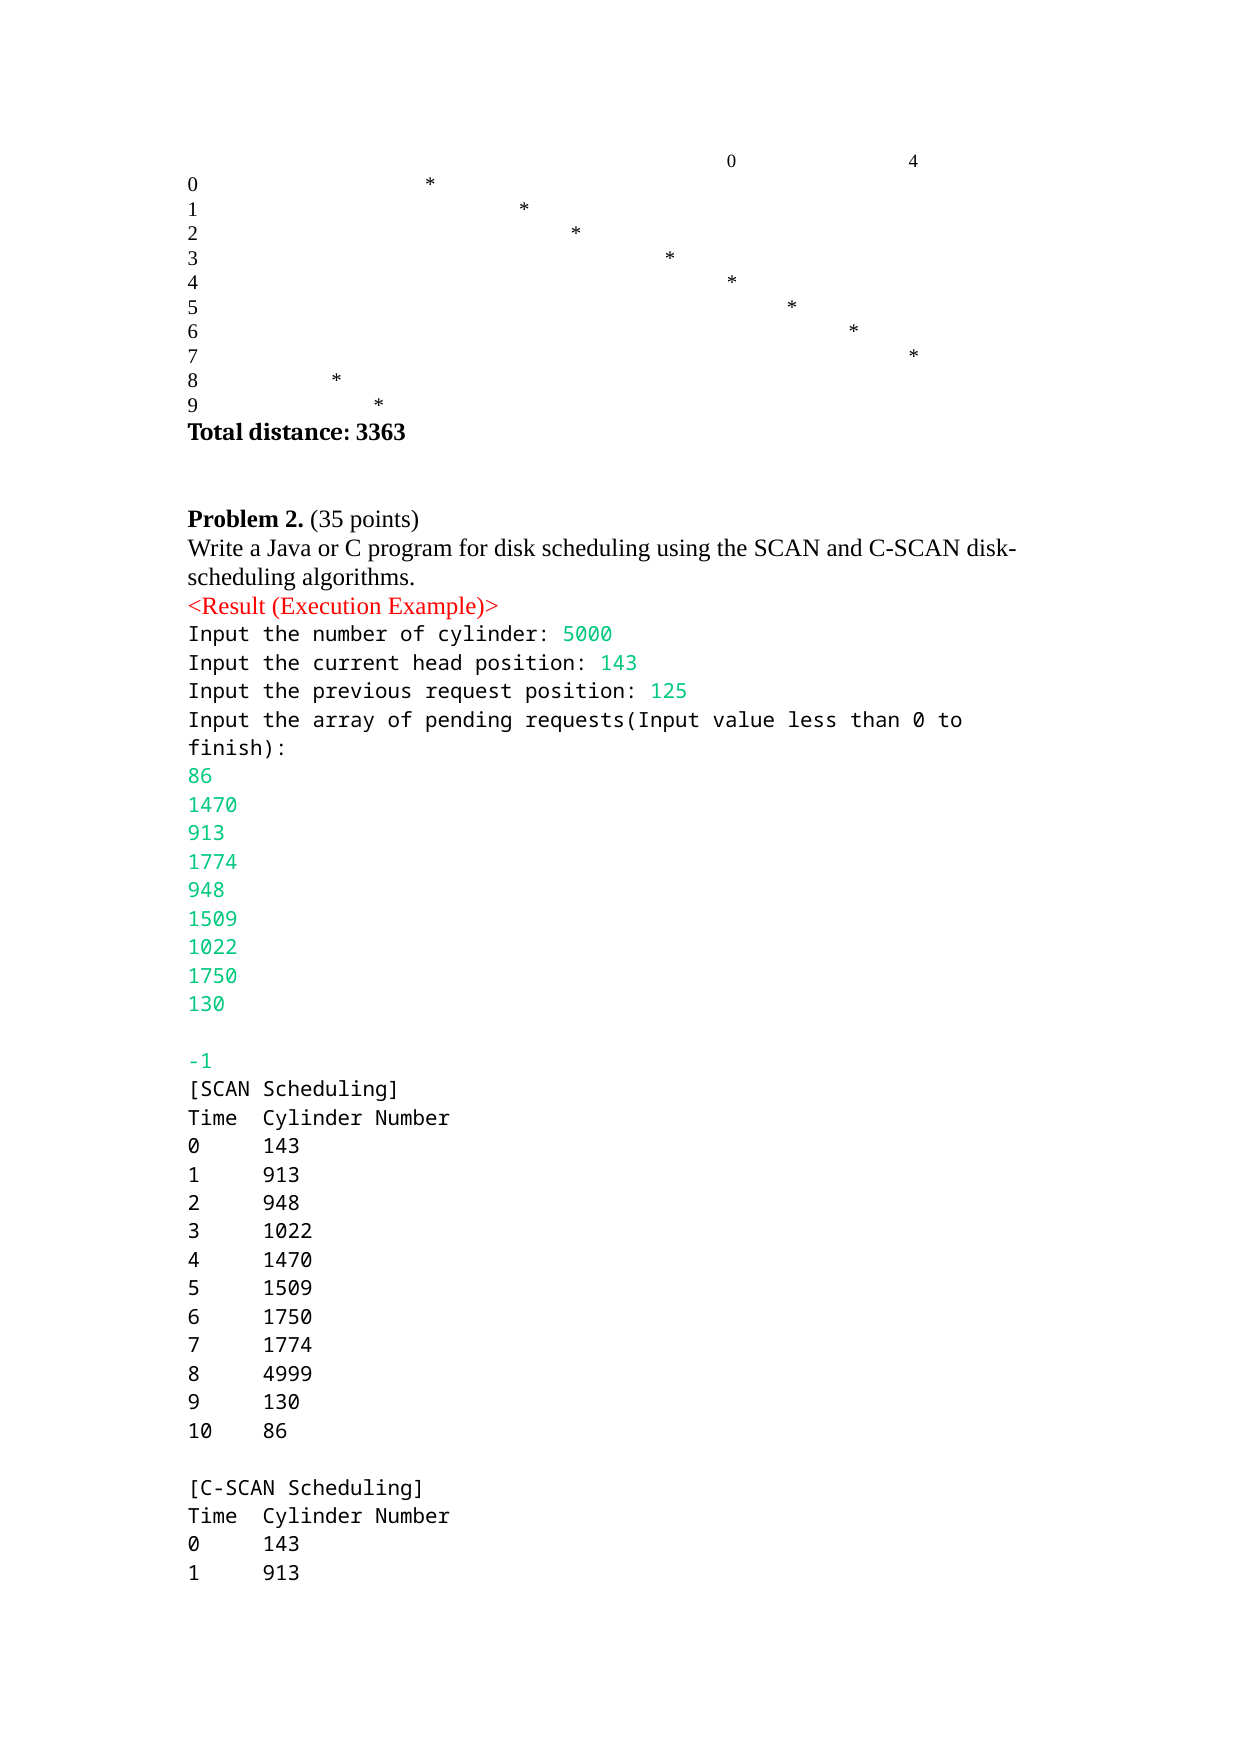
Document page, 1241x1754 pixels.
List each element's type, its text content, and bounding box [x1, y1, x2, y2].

table_cell [320, 392, 362, 417]
table_cell [611, 368, 653, 392]
table_cell 0 [715, 150, 775, 172]
text Input the current head position: 143 [187, 648, 1053, 676]
table_cell [466, 221, 508, 245]
table_cell [715, 294, 775, 319]
table_cell [362, 319, 414, 343]
table_cell [414, 319, 466, 343]
table_cell [1001, 392, 1063, 417]
text Input the previous request position: 125 [187, 676, 1053, 705]
table_cell [775, 343, 837, 368]
table_cell [775, 245, 837, 270]
table_cell [508, 245, 559, 270]
table_cell [320, 270, 362, 294]
text 1470 [187, 790, 1053, 818]
table_cell [414, 294, 466, 319]
table_cell [957, 221, 1001, 245]
table_cell [508, 221, 559, 245]
table_cell [362, 150, 414, 172]
table_cell * [559, 221, 611, 245]
table_cell 4 [897, 150, 957, 172]
table_cell [508, 392, 559, 417]
table_cell [508, 150, 559, 172]
table_cell [559, 368, 611, 392]
table_cell [362, 368, 414, 392]
table_cell [466, 245, 508, 270]
table_cell [715, 392, 775, 417]
text 130 [187, 989, 1053, 1018]
table_cell [1001, 221, 1063, 245]
table_cell [466, 319, 508, 343]
table_cell [278, 245, 320, 270]
table_cell [245, 221, 277, 245]
table_cell [957, 368, 1001, 392]
table_cell [611, 196, 653, 221]
text Input the array of pending requests(Input value less than 0 to finish): [187, 705, 1053, 762]
table_cell [466, 196, 508, 221]
table_cell [245, 196, 277, 221]
table_cell 4 [176, 270, 245, 294]
table_cell [559, 196, 611, 221]
table_cell [320, 343, 362, 368]
table_cell [611, 319, 653, 343]
table_cell [1001, 196, 1063, 221]
table_cell [775, 270, 837, 294]
table_cell [897, 172, 957, 196]
table_cell [837, 150, 897, 172]
table_cell [957, 294, 1001, 319]
table_cell [362, 221, 414, 245]
table_cell 7 [176, 343, 245, 368]
table_cell [466, 368, 508, 392]
text [SCAN Scheduling] [187, 1074, 1053, 1103]
table_cell [508, 343, 559, 368]
table_cell [837, 172, 897, 196]
table_cell [362, 172, 414, 196]
table_cell * [897, 343, 957, 368]
table_cell [957, 245, 1001, 270]
table_cell [320, 172, 362, 196]
table_cell [414, 221, 466, 245]
table_cell [466, 150, 508, 172]
table_cell [245, 150, 277, 172]
text Write a Java or C program for disk scheduling using the SCAN and C-SCAN disk-scheduling algorithms. [187, 533, 1053, 591]
table_cell [1001, 319, 1063, 343]
table_cell [278, 294, 320, 319]
table_cell [837, 368, 897, 392]
table_cell [466, 270, 508, 294]
text Total distance: 3363 [187, 417, 1053, 446]
table_cell [320, 319, 362, 343]
text 1750 [187, 961, 1053, 989]
text 1 913 [187, 1558, 1053, 1586]
table_cell * [653, 245, 715, 270]
table_cell [414, 270, 466, 294]
text 4 1470 [187, 1245, 1053, 1273]
table_cell [837, 245, 897, 270]
table_cell * [320, 368, 362, 392]
table_cell [362, 245, 414, 270]
table_cell [414, 343, 466, 368]
text 1 913 [187, 1160, 1053, 1188]
table_cell [837, 196, 897, 221]
table_cell [653, 150, 715, 172]
table_cell [775, 150, 837, 172]
text Time Cylinder Number [187, 1103, 1053, 1131]
text 5 1509 [187, 1273, 1053, 1302]
table_cell [611, 221, 653, 245]
text Problem 2. (35 points) [187, 504, 1053, 533]
table_cell 5 [176, 294, 245, 319]
table_cell * [837, 319, 897, 343]
table_cell [278, 172, 320, 196]
table_cell [414, 150, 466, 172]
table_cell [559, 245, 611, 270]
text 7 1774 [187, 1330, 1053, 1359]
table_cell [559, 270, 611, 294]
table_cell [508, 294, 559, 319]
table_cell [362, 294, 414, 319]
table_cell [559, 172, 611, 196]
table_cell [245, 392, 277, 417]
text -1 [187, 1046, 1053, 1074]
table_cell 3 [176, 245, 245, 270]
table_cell [559, 343, 611, 368]
table_cell [320, 150, 362, 172]
table_cell [414, 392, 466, 417]
table_cell [957, 392, 1001, 417]
table_cell [715, 245, 775, 270]
table_cell [775, 368, 837, 392]
table_cell [837, 270, 897, 294]
table_cell [414, 196, 466, 221]
table_cell [611, 150, 653, 172]
table_cell [1001, 150, 1063, 172]
table_cell [775, 221, 837, 245]
table_cell [957, 319, 1001, 343]
table_cell [715, 368, 775, 392]
table_cell [362, 196, 414, 221]
table_cell [245, 294, 277, 319]
table_cell [897, 319, 957, 343]
table_cell [897, 270, 957, 294]
text [C-SCAN Scheduling] [187, 1473, 1053, 1501]
table_cell [320, 196, 362, 221]
table_cell [775, 196, 837, 221]
text <Result (Execution Example)> [187, 591, 1053, 619]
table_cell [1001, 368, 1063, 392]
table_cell [897, 368, 957, 392]
table_cell [653, 392, 715, 417]
table_cell [715, 319, 775, 343]
table_cell [957, 150, 1001, 172]
table_cell [278, 368, 320, 392]
table_cell [653, 221, 715, 245]
table_cell [508, 368, 559, 392]
table_cell [508, 172, 559, 196]
table_cell [1001, 270, 1063, 294]
table_cell [837, 392, 897, 417]
table_cell [775, 319, 837, 343]
table_cell [837, 343, 897, 368]
table_cell [611, 270, 653, 294]
table_cell [653, 294, 715, 319]
table_cell [559, 150, 611, 172]
table_cell [897, 294, 957, 319]
table_cell [278, 150, 320, 172]
table_cell [1001, 245, 1063, 270]
table_cell [897, 221, 957, 245]
table_cell [611, 392, 653, 417]
table_cell [320, 245, 362, 270]
text 948 [187, 875, 1053, 904]
table_cell [320, 221, 362, 245]
table_cell [611, 172, 653, 196]
table_cell [245, 172, 277, 196]
table_cell [1001, 172, 1063, 196]
table_cell [611, 294, 653, 319]
table_cell 9 [176, 392, 245, 417]
table_cell [278, 392, 320, 417]
table_cell [775, 392, 837, 417]
table_cell [957, 172, 1001, 196]
table_cell [559, 319, 611, 343]
text 6 1750 [187, 1302, 1053, 1330]
table_cell [653, 368, 715, 392]
table_cell [837, 294, 897, 319]
table_cell [897, 196, 957, 221]
text 86 [187, 762, 1053, 790]
table_cell [715, 343, 775, 368]
table_cell [897, 245, 957, 270]
table_cell [715, 172, 775, 196]
table_cell [1001, 343, 1063, 368]
table_cell [957, 343, 1001, 368]
table_cell [362, 270, 414, 294]
table_cell 2 [176, 221, 245, 245]
text 913 [187, 818, 1053, 847]
table_cell [466, 392, 508, 417]
table_cell [466, 343, 508, 368]
table_cell [278, 196, 320, 221]
table_header [176, 150, 245, 172]
table_cell [278, 319, 320, 343]
table_cell [653, 343, 715, 368]
table_cell [414, 368, 466, 392]
table_cell [362, 343, 414, 368]
text 10 86 [187, 1416, 1053, 1444]
table_cell [611, 343, 653, 368]
table_cell [957, 196, 1001, 221]
table_cell * [362, 392, 414, 417]
table_cell [245, 368, 277, 392]
table_cell [278, 221, 320, 245]
table_cell [278, 270, 320, 294]
text 2 948 [187, 1188, 1053, 1217]
table_cell [245, 245, 277, 270]
table_cell [466, 294, 508, 319]
table_cell [897, 392, 957, 417]
table_cell 6 [176, 319, 245, 343]
table_cell [466, 172, 508, 196]
table_cell [653, 172, 715, 196]
table_cell [957, 270, 1001, 294]
table_cell 8 [176, 368, 245, 392]
table_cell * [715, 270, 775, 294]
table_cell [559, 294, 611, 319]
table_cell [508, 270, 559, 294]
text 1022 [187, 932, 1053, 961]
table_cell [278, 343, 320, 368]
table_cell [320, 294, 362, 319]
table_cell [611, 245, 653, 270]
table_cell [775, 172, 837, 196]
table_cell [559, 392, 611, 417]
text Input the number of cylinder: 5000 [187, 619, 1053, 648]
table_cell [245, 270, 277, 294]
text 0 143 [187, 1529, 1053, 1558]
text 9 130 [187, 1387, 1053, 1416]
text 3 1022 [187, 1217, 1053, 1245]
text 0 143 [187, 1131, 1053, 1160]
text 1509 [187, 904, 1053, 932]
table_cell [715, 196, 775, 221]
table_cell 1 [176, 196, 245, 221]
table_cell [245, 319, 277, 343]
table_cell [715, 221, 775, 245]
text 8 4999 [187, 1359, 1053, 1387]
table_cell [653, 319, 715, 343]
table_cell [508, 319, 559, 343]
table_cell [837, 221, 897, 245]
table_cell [414, 245, 466, 270]
table_cell [653, 270, 715, 294]
table_cell 0 [176, 172, 245, 196]
text Time Cylinder Number [187, 1501, 1053, 1529]
table_cell [653, 196, 715, 221]
table_cell * [414, 172, 466, 196]
table_cell * [775, 294, 837, 319]
table_cell [245, 343, 277, 368]
table_cell [1001, 294, 1063, 319]
text 1774 [187, 847, 1053, 875]
table_cell * [508, 196, 559, 221]
